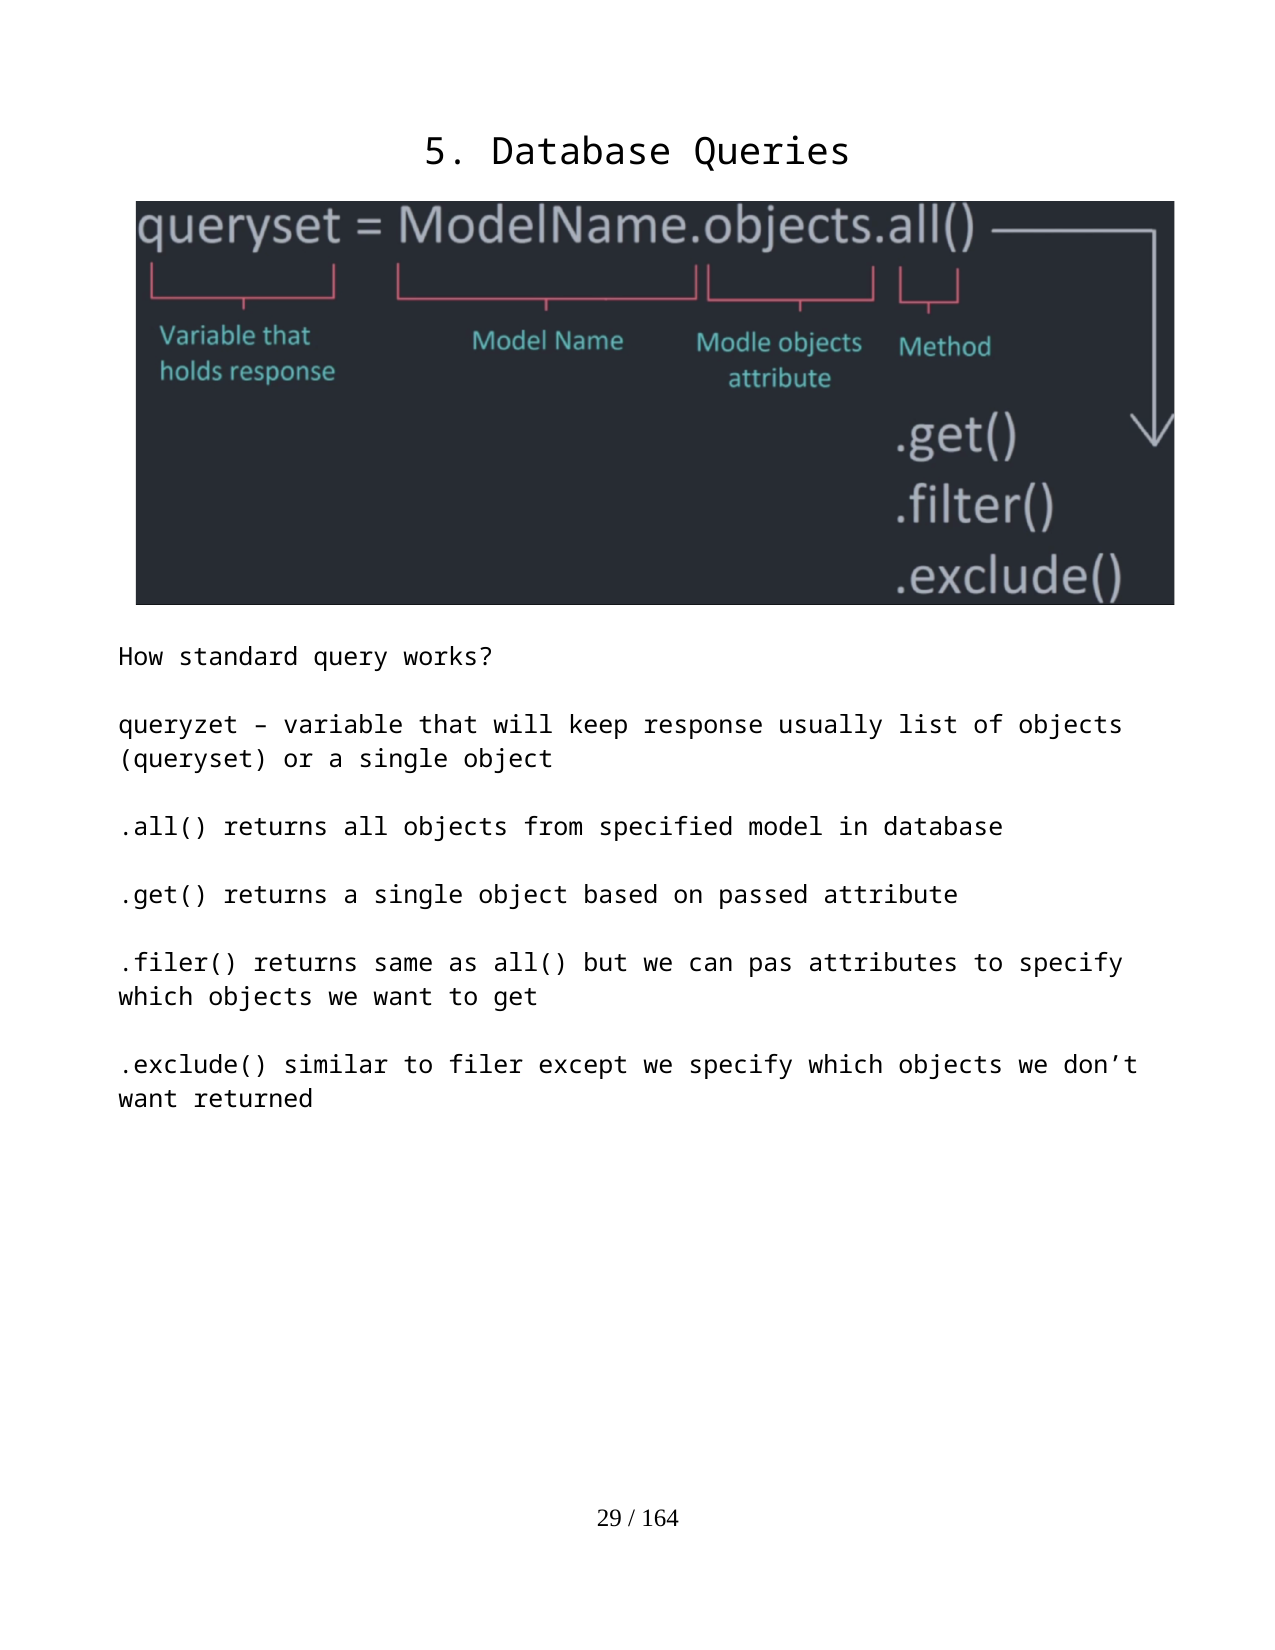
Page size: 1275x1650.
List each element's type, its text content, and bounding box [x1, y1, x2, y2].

text queryzet – variable that will keep response usually list of objects (queryset) or a single object [118, 706, 1157, 774]
subtitle 5. Database Queries [118, 124, 1157, 175]
picture [135, 201, 1175, 605]
text How standard query works? [118, 638, 1157, 672]
text .get() returns a single object based on passed attribute [118, 877, 1157, 911]
text .filer() returns same as all() but we can pas attributes to specify which objects we want to get [118, 945, 1157, 1013]
text .all() returns all objects from specified model in database [118, 809, 1157, 843]
text .exclude() similar to filer except we specify which objects we don’t want returned [118, 1047, 1157, 1115]
